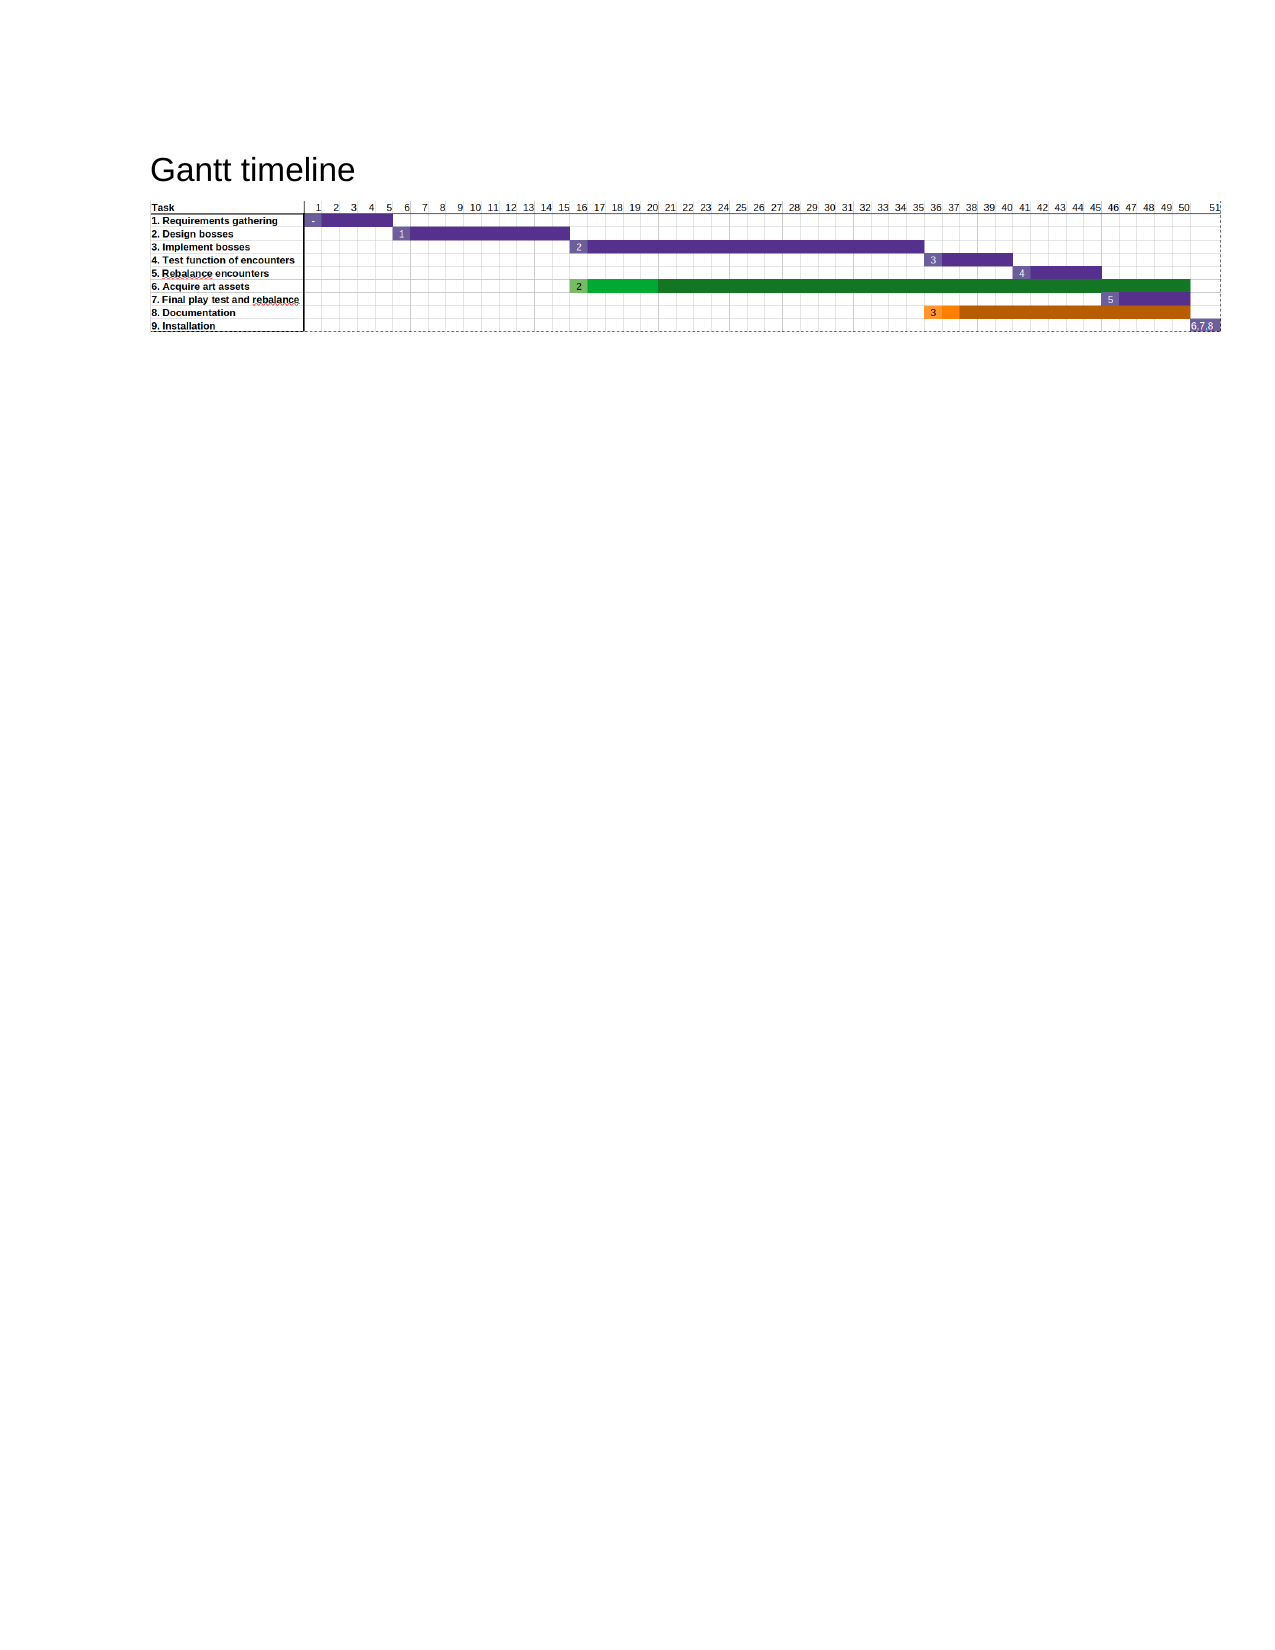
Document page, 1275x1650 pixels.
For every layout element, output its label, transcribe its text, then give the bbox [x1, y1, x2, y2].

picture [150, 201, 1222, 332]
subtitle Gantt timeline [150, 150, 1125, 188]
